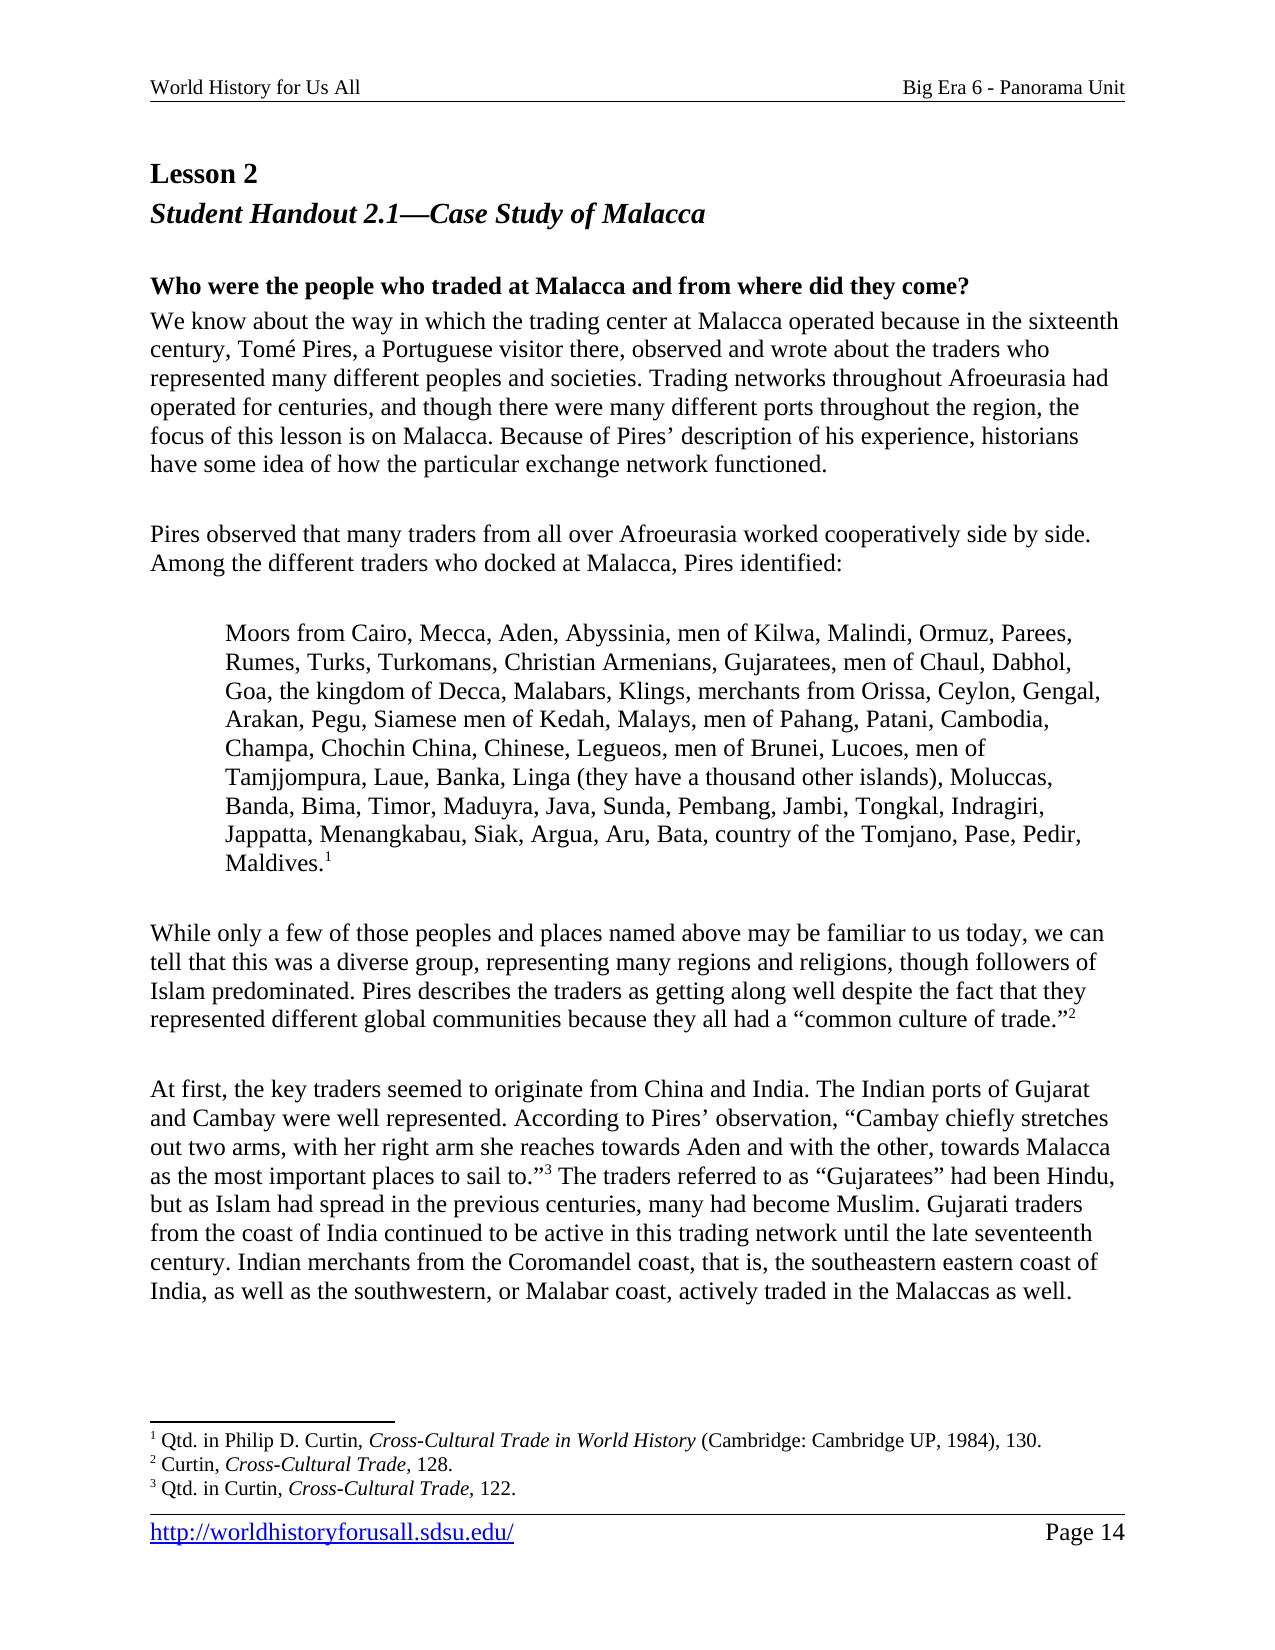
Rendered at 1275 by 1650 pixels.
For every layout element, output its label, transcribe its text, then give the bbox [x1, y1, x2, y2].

text Who were the people who traded at Malacca and from where did they come? [150, 271, 1125, 299]
text Qtd. in Philip D. Curtin, Cross-Cultural Trade in World History (Cambridge: Cambridge UP, 1984), 130. [150, 1428, 1125, 1452]
text Student Handout 2.1—Case Study of Malacca [150, 196, 1125, 229]
text Qtd. in Curtin, Cross-Cultural Trade, 122. [150, 1476, 1125, 1500]
text Pires observed that many traders from all over Afroeurasia worked cooperatively side by side. Among the different traders who docked at Malacca, Pires identified: [150, 519, 1125, 577]
text Curtin, Cross-Cultural Trade, 128. [150, 1452, 1125, 1476]
text At first, the key traders seemed to originate from China and India. The Indian ports of Gujarat and Cambay were well represented. According to Pires’ observation, “Cambay chiefly stretches out two arms, with her right arm she reaches towards Aden and with the other, towards Malacca as the most important places to sail to.” The traders referred to as “Gujaratees” had been Hindu, but as Islam had spread in the previous centuries, many had become Muslim. Gujarati traders from the coast of India continued to be active in this trading network until the late seventeenth century. Indian merchants from the Coromandel coast, that is, the southeastern eastern coast of India, as well as the southwestern, or Malabar coast, actively traded in the Malaccas as well. [150, 1074, 1125, 1304]
text Moors from Cairo, Mecca, Aden, Abyssinia, men of Kilwa, Malindi, Ormuz, Parees, Rumes, Turks, Turkomans, Christian Armenians, Gujaratees, men of Chaul, Dabhol, Goa, the kingdom of Decca, Malabars, Klings, merchants from Orissa, Ceylon, Gengal, Arakan, Pegu, Siamese men of Kedah, Malays, men of Pahang, Patani, Cambodia, Champa, Chochin China, Chinese, Legueos, men of Brunei, Lucoes, men of Tamjjompura, Laue, Banka, Linga (they have a thousand other islands), Moluccas, Banda, Bima, Timor, Maduyra, Java, Sunda, Pembang, Jambi, Tongkal, Indragiri, Jappatta, Menangkabau, Siak, Argua, Aru, Bata, country of the Tomjano, Pase, Pedir, Maldives. [225, 618, 1125, 877]
text While only a few of those peoples and places named above may be familiar to us today, we can tell that this was a diverse group, representing many regions and religions, though followers of Islam predominated. Pires describes the traders as getting along well despite the fact that they represented different global communities because they all had a “common culture of trade.” [150, 918, 1125, 1033]
text We know about the way in which the trading center at Malacca operated because in the sixteenth century, Tomé Pires, a Portuguese visitor there, observed and wrote about the traders who represented many different peoples and societies. Trading networks throughout Afroeurasia had operated for centuries, and though there were many different ports throughout the region, the focus of this lesson is on Malacca. Because of Pires’ description of his experience, historians have some idea of how the particular exchange network functioned. [150, 306, 1125, 478]
text Lesson 2 [150, 156, 1125, 190]
